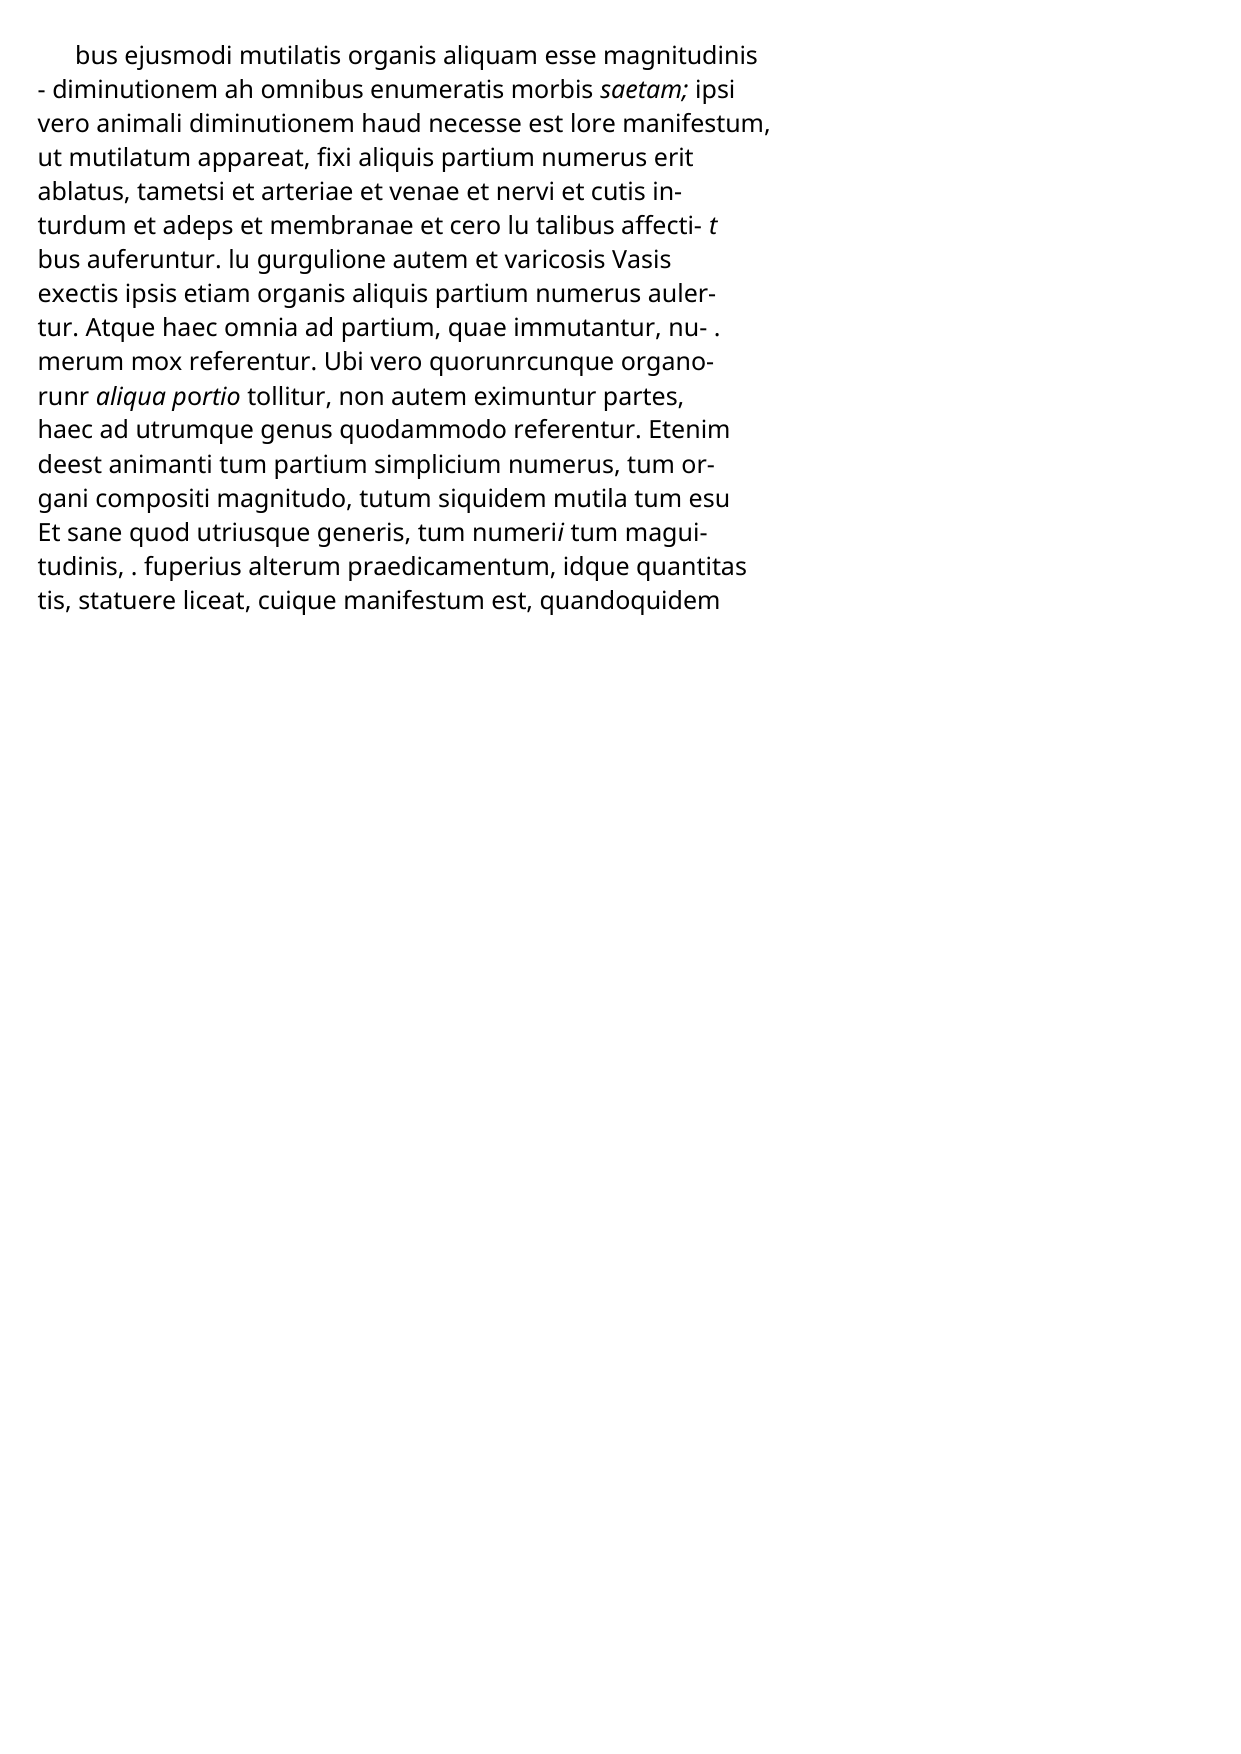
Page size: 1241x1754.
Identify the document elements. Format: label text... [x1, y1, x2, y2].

text bus ejusmodi mutilatis organis aliquam esse magnitudinis - diminutionem ah omnibus enumeratis morbis saetam; ipsi vero animali diminutionem haud necesse est lore manifestum, ut mutilatum appareat, fixi aliquis partium numerus erit ablatus, tametsi et arteriae et venae et nervi et cutis in- turdum et adeps et membranae et cero lu talibus affecti- t bus auferuntur. lu gurgulione autem et varicosis Vasis exectis ipsis etiam organis aliquis partium numerus auler- tur. Atque haec omnia ad partium, quae immutantur, nu- . merum mox referentur. Ubi vero quorunrcunque organo- runr aliqua portio tollitur, non autem eximuntur partes, haec ad utrumque genus quodammodo referentur. Etenim deest animanti tum partium simplicium numerus, tum or- gani compositi magnitudo, tutum siquidem mutila tum esu Et sane quod utriusque generis, tum numerii tum magui- tudinis, . fuperius alterum praedicamentum, idque quantitas tis, statuere liceat, cuique manifestum est, quandoquidem [37, 37, 1203, 617]
